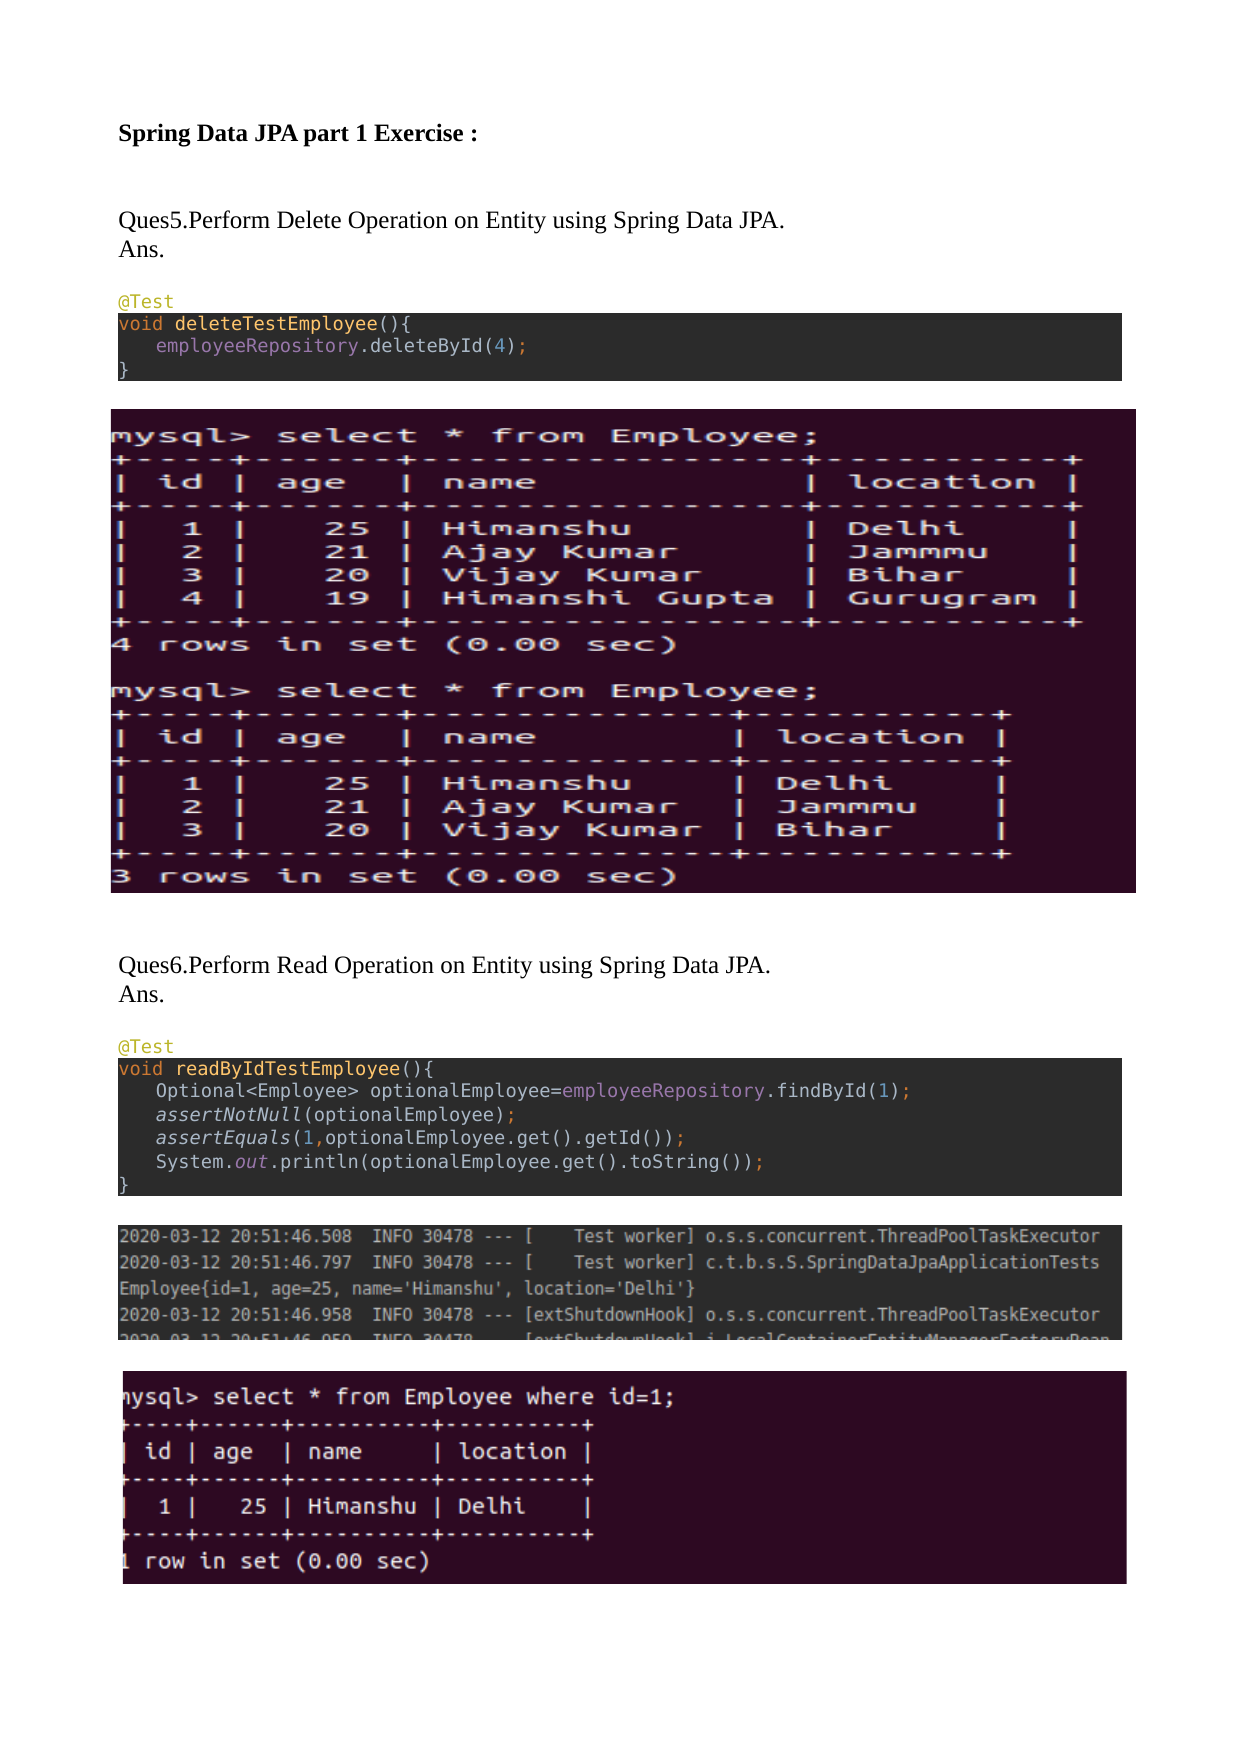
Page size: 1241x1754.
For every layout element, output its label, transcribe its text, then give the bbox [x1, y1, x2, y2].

text employeeRepository.deleteById(4); [118, 335, 1122, 359]
text Optional<Employee> optionalEmployee=employeeRepository.findById(1); [118, 1080, 1122, 1103]
picture [122, 1371, 1127, 1584]
text void readByIdTestEmployee(){ [118, 1058, 1122, 1080]
text Ques5.Perform Delete Operation on Entity using Spring Data JPA. [118, 205, 1122, 234]
text Ques6.Perform Read Operation on Entity using Spring Data JPA. [118, 950, 1122, 979]
text @Test [118, 1036, 1122, 1058]
text System.out.println(optionalEmployee.get().toString()); [118, 1151, 1122, 1174]
text } [118, 359, 1122, 381]
text Ans. [118, 979, 1122, 1007]
picture [110, 409, 1136, 893]
text @Test [118, 291, 1122, 313]
picture [118, 1225, 1123, 1340]
text Ans. [118, 234, 1122, 263]
text } [118, 1174, 1122, 1196]
text assertNotNull(optionalEmployee); [118, 1103, 1122, 1127]
text assertEquals(1,optionalEmployee.get().getId()); [118, 1127, 1122, 1151]
text void deleteTestEmployee(){ [118, 313, 1122, 335]
